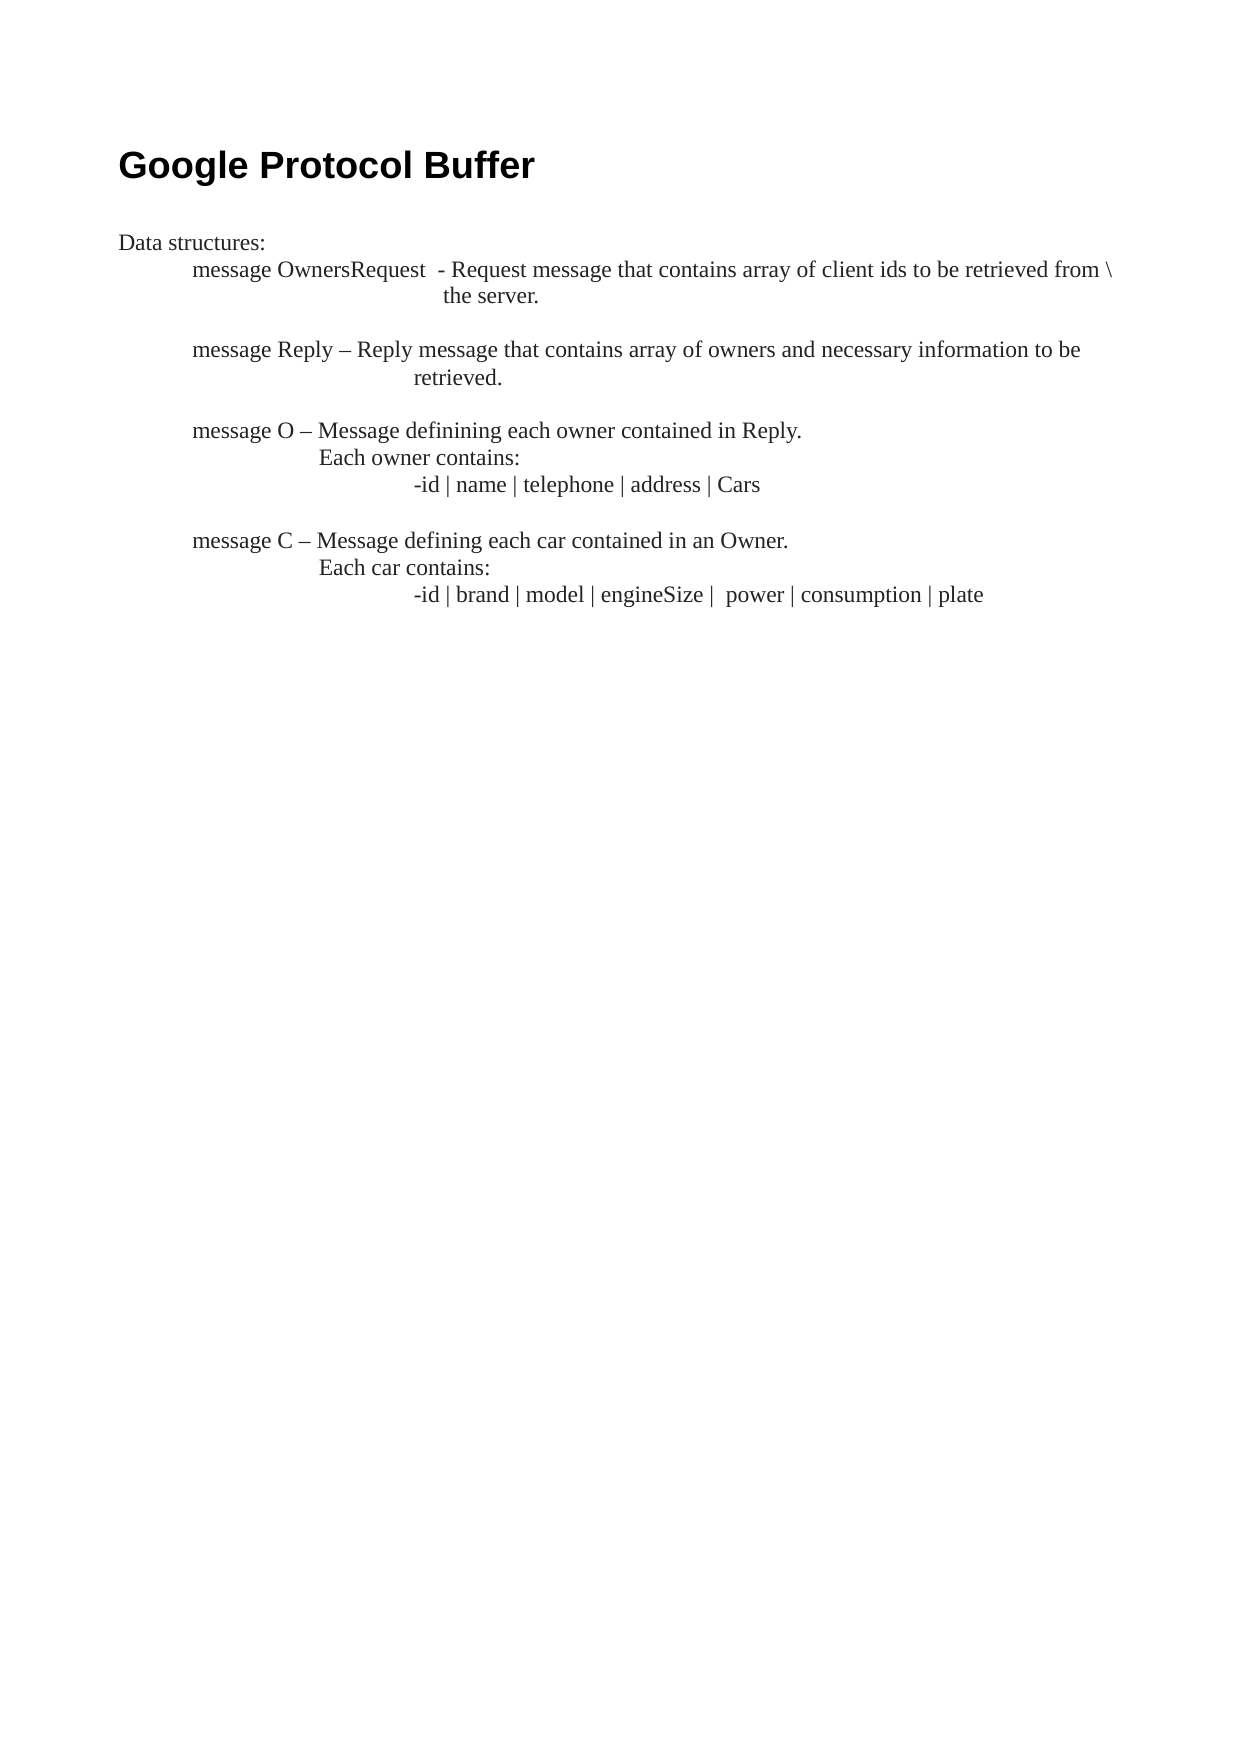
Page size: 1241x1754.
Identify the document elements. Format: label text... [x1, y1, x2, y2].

text Data structures: [118, 228, 1122, 255]
text message C – Message defining each car contained in an Owner. [118, 527, 1122, 553]
text Each owner contains: [118, 444, 1122, 471]
text message Reply – Reply message that contains array of owners and necessary information to be retrieved. [118, 336, 1122, 390]
subtitle Google Protocol Buffer [118, 143, 1122, 187]
text message OwnersRequest - Request message that contains array of client ids to be retrieved from \ the server. [118, 255, 1122, 309]
text -id | name | telephone | address | Cars [118, 471, 1122, 498]
text Each car contains: [118, 553, 1122, 581]
text -id | brand | model | engineSize | power | consumption | plate [118, 581, 1122, 607]
text message O – Message definining each owner contained in Reply. [118, 417, 1122, 444]
